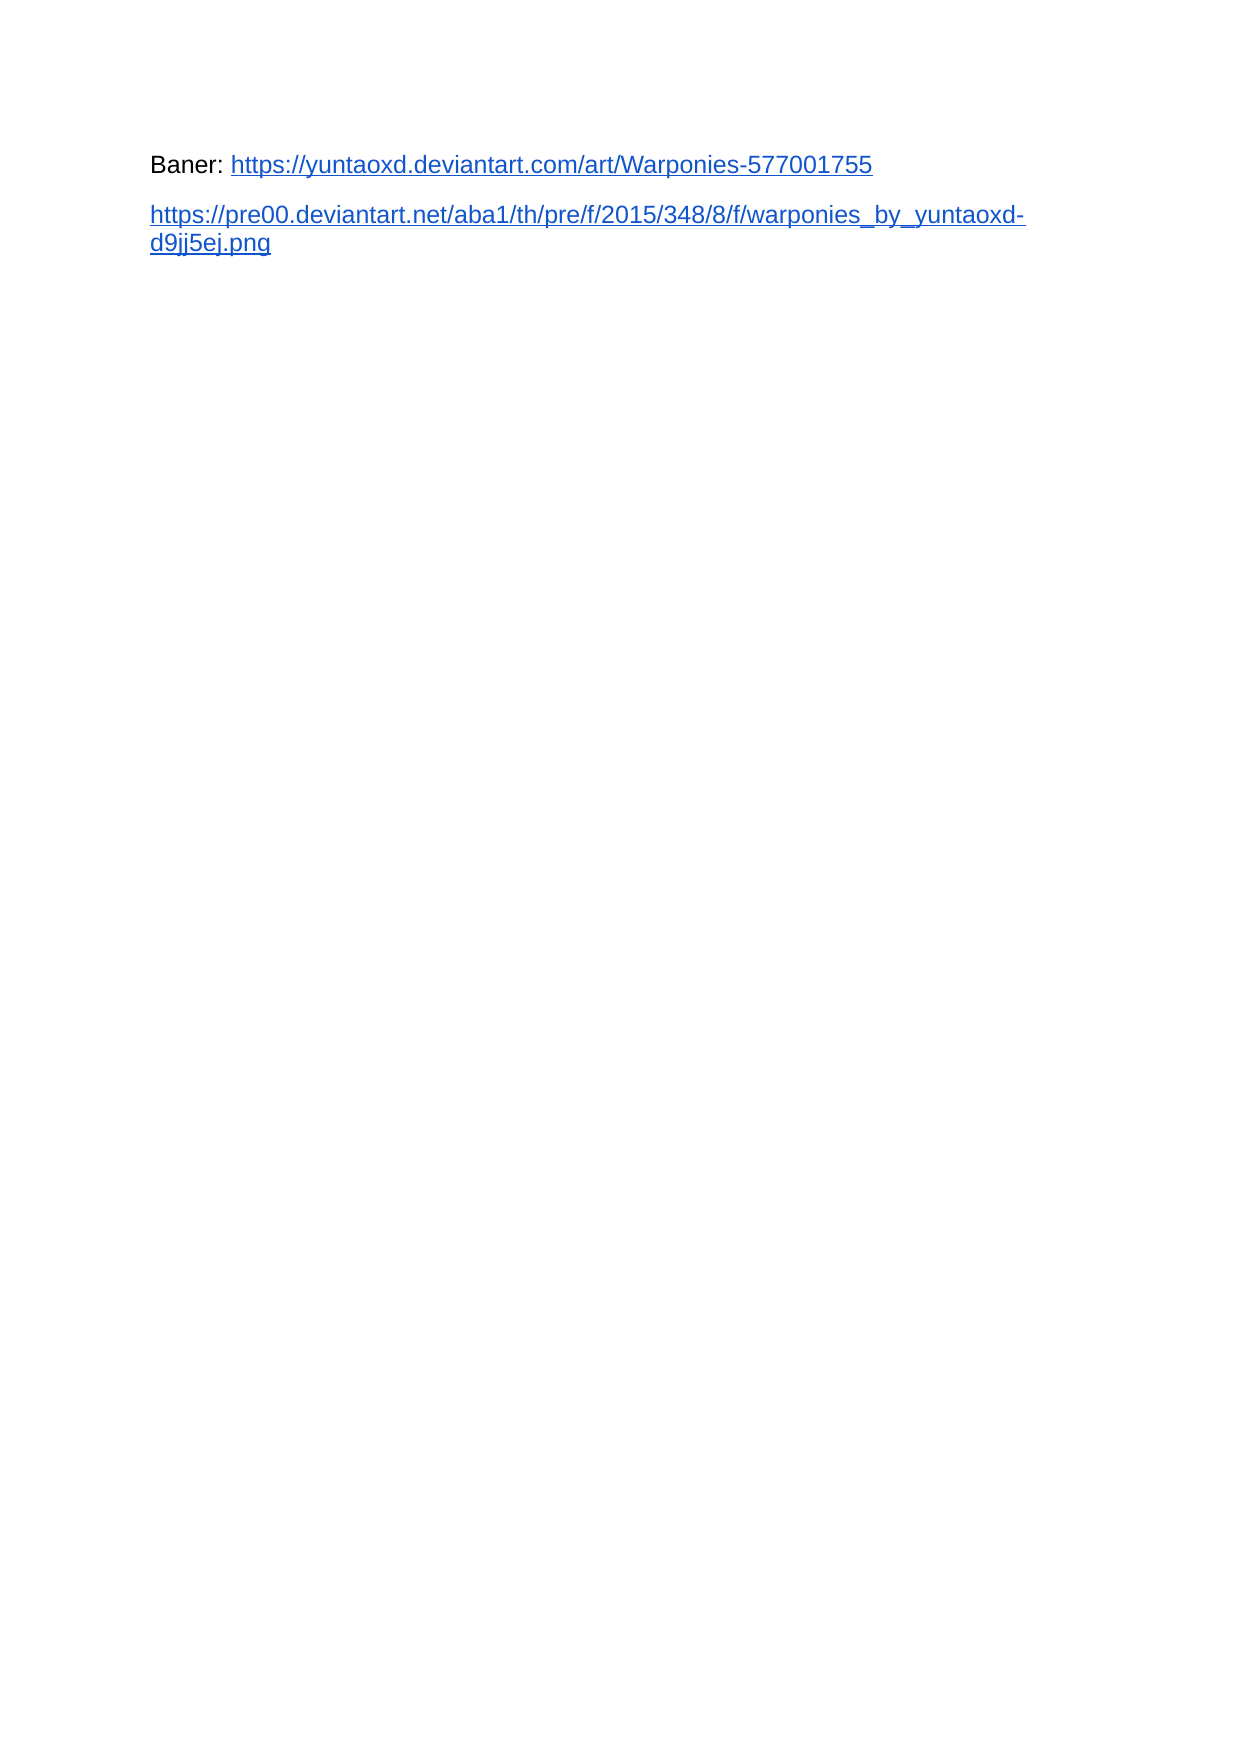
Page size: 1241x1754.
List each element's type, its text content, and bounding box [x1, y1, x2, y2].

text https://pre00.deviantart.net/aba1/th/pre/f/2015/348/8/f/warponies_by_yuntaoxd-d9jj5ej.png [150, 199, 1090, 257]
text Baner: https://yuntaoxd.deviantart.com/art/Warponies-577001755 [150, 150, 1090, 179]
